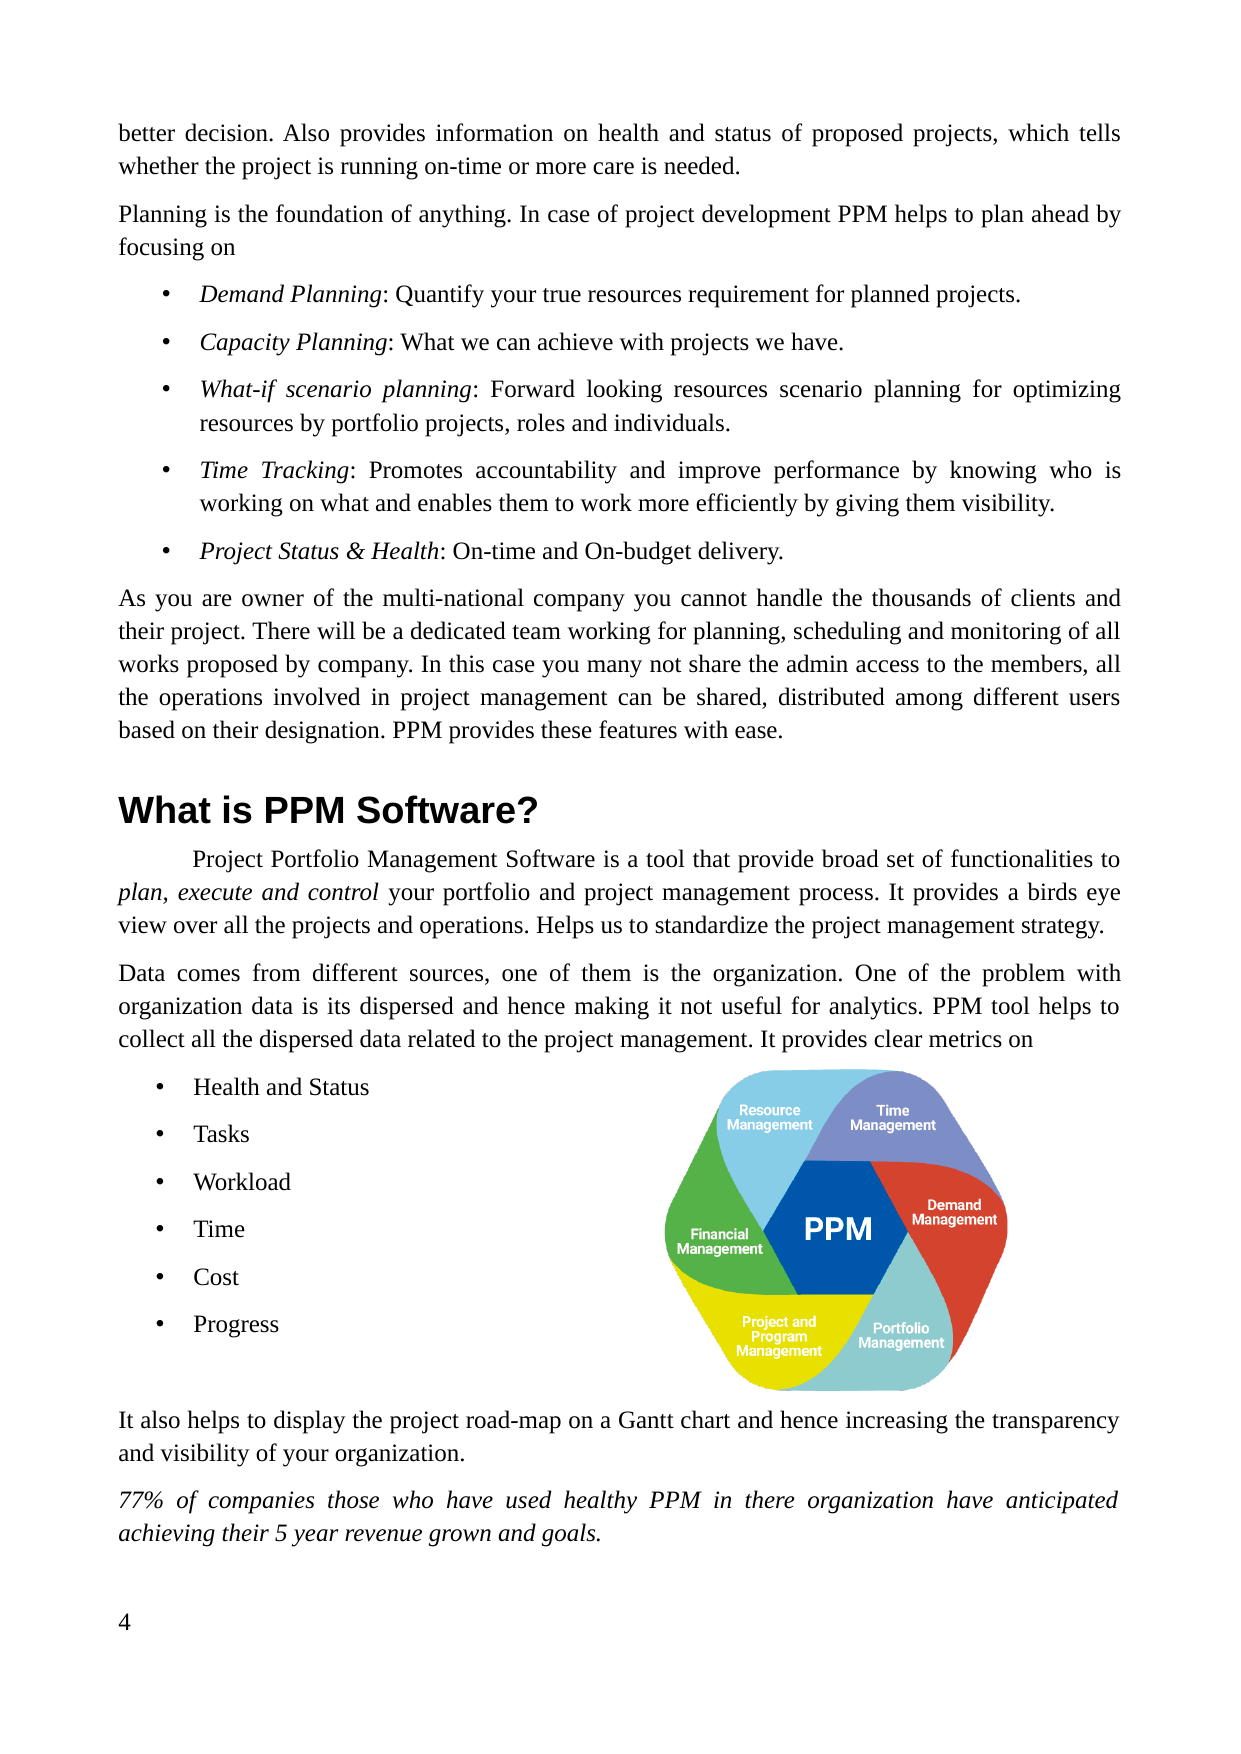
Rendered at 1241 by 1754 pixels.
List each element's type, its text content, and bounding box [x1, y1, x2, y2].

text Planning is the foundation of anything. In case of project development PPM helps to plan ahead by focusing on [118, 199, 1122, 261]
list [1008, 1072, 1122, 1100]
text 77% of companies those who have used healthy PPM in there organization have anticipated achieving their 5 year revenue grown and goals. [118, 1485, 1122, 1547]
subtitle What is PPM Software? [118, 788, 1122, 832]
list Capacity Planning: What we can achieve with projects we have. [162, 327, 1122, 356]
list [1008, 1262, 1122, 1291]
list Workload [156, 1167, 664, 1196]
list Progress [156, 1309, 664, 1338]
list What-if scenario planning: Forward looking resources scenario planning for optimizing resources by portfolio projects, roles and individuals. [162, 374, 1122, 436]
list Cost [156, 1262, 664, 1291]
list Tasks [156, 1119, 664, 1148]
list Time Tracking: Promotes accountability and improve performance by knowing who is working on what and enables them to work more efficiently by giving them visibility. [162, 455, 1122, 517]
list [1008, 1214, 1122, 1243]
list Health and Status [156, 1072, 664, 1100]
text It also helps to display the project road-map on a Gantt chart and hence increasing the transparency and visibility of your organization. [118, 1405, 1122, 1467]
text Data comes from different sources, one of them is the organization. One of the problem with organization data is its dispersed and hence making it not useful for analytics. PPM tool helps to collect all the dispersed data related to the project management. It provides clear metrics on [118, 958, 1122, 1053]
list Time [156, 1214, 664, 1243]
list Project Status & Health: On-time and On-budget delivery. [162, 536, 1122, 564]
list [1008, 1309, 1122, 1338]
picture [664, 1069, 1008, 1391]
list [1008, 1167, 1122, 1196]
list [1008, 1119, 1122, 1148]
text better decision. Also provides information on health and status of proposed projects, which tells whether the project is running on-time or more care is needed. [118, 118, 1122, 180]
text Project Portfolio Management Software is a tool that provide broad set of functionalities to plan, execute and control your portfolio and project management process. It provides a birds eye view over all the projects and operations. Helps us to standardize the project management strategy. [118, 844, 1122, 939]
text As you are owner of the multi-national company you cannot handle the thousands of clients and their project. There will be a dedicated team working for planning, scheduling and monitoring of all works proposed by company. In this case you many not share the admin access to the members, all the operations involved in project management can be shared, distributed among different users based on their designation. PPM provides these features with ease. [118, 583, 1122, 744]
list Demand Planning: Quantify your true resources requirement for planned projects. [162, 279, 1122, 308]
